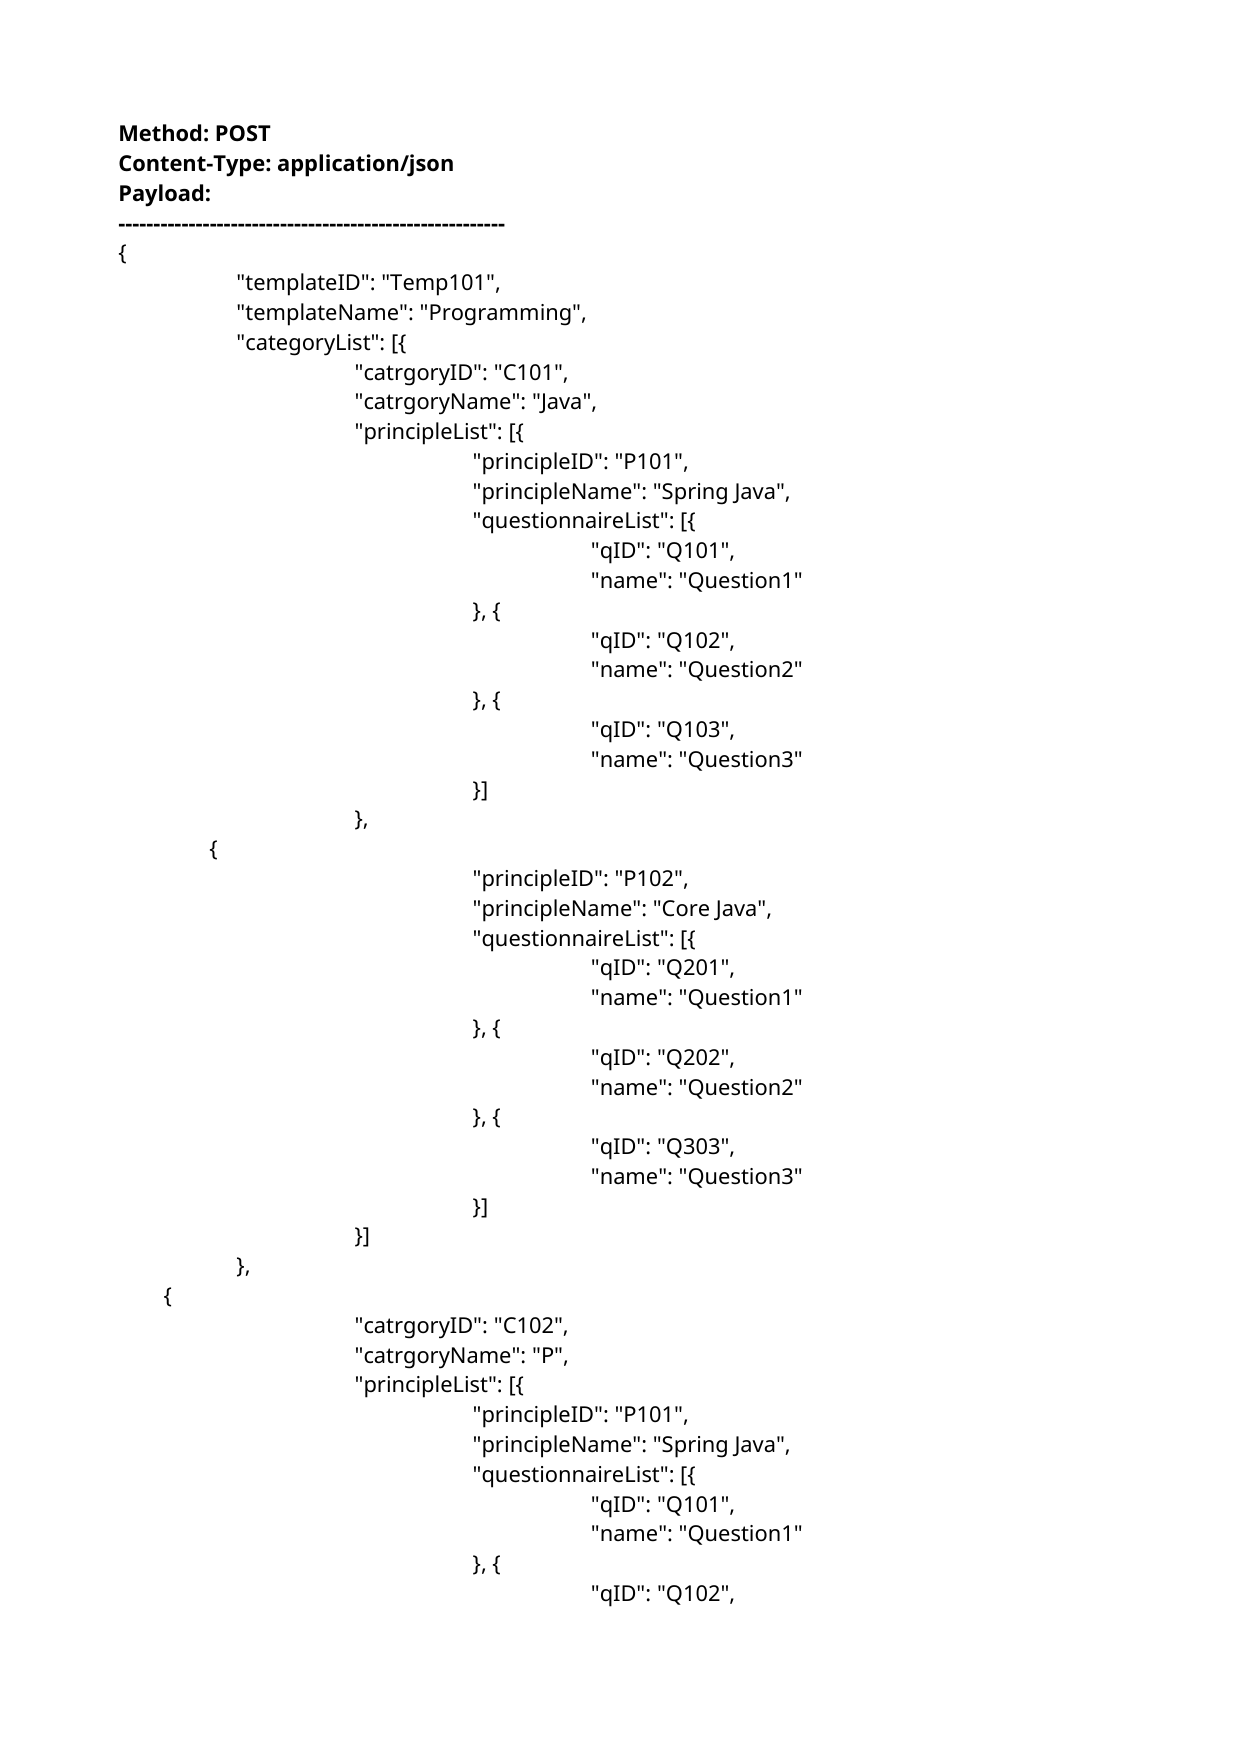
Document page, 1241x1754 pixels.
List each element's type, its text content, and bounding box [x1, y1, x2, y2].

text "name": "Question1" [118, 982, 1122, 1012]
text "qID": "Q303", [118, 1131, 1122, 1161]
text "name": "Question2" [118, 1071, 1122, 1101]
text "qID": "Q202", [118, 1042, 1122, 1071]
text { [118, 1280, 1122, 1310]
text "catrgoryName": "Java", [118, 386, 1122, 416]
text "principleID": "P102", [118, 863, 1122, 893]
text "templateName": "Programming", [118, 297, 1122, 327]
text }, { [118, 595, 1122, 624]
text "catrgoryName": "P", [118, 1339, 1122, 1369]
text "name": "Question1" [118, 1518, 1122, 1548]
text "questionnaireList": [{ [118, 505, 1122, 535]
text }] [118, 1191, 1122, 1220]
text }, [118, 1250, 1122, 1280]
text "name": "Question1" [118, 565, 1122, 595]
text "principleName": "Spring Java", [118, 1429, 1122, 1459]
text "name": "Question3" [118, 1161, 1122, 1191]
text "templateID": "Temp101", [118, 267, 1122, 297]
text "questionnaireList": [{ [118, 922, 1122, 952]
text "qID": "Q103", [118, 714, 1122, 744]
text { [118, 833, 1122, 863]
text "principleList": [{ [118, 1369, 1122, 1399]
text }, { [118, 684, 1122, 714]
text "name": "Question3" [118, 744, 1122, 773]
text Method: POST [118, 118, 1122, 148]
text }, { [118, 1012, 1122, 1042]
text { [118, 237, 1122, 267]
text }] [118, 1220, 1122, 1250]
text }] [118, 773, 1122, 803]
text "qID": "Q102", [118, 1578, 1122, 1608]
text "questionnaireList": [{ [118, 1459, 1122, 1488]
text "qID": "Q101", [118, 1488, 1122, 1518]
text Content-Type: application/json [118, 148, 1122, 178]
text Payload: [118, 178, 1122, 207]
text }, [118, 803, 1122, 833]
text }, { [118, 1548, 1122, 1578]
text "principleID": "P101", [118, 1399, 1122, 1429]
text }, { [118, 1101, 1122, 1131]
text "principleList": [{ [118, 416, 1122, 446]
text ------------------------------------------------------- [118, 207, 1122, 237]
text "name": "Question2" [118, 654, 1122, 684]
text "principleID": "P101", [118, 446, 1122, 476]
text "catrgoryID": "C101", [118, 356, 1122, 386]
text "catrgoryID": "C102", [118, 1310, 1122, 1339]
text "qID": "Q101", [118, 535, 1122, 565]
text "qID": "Q102", [118, 624, 1122, 654]
text "categoryList": [{ [118, 327, 1122, 356]
text "principleName": "Core Java", [118, 893, 1122, 922]
text "qID": "Q201", [118, 952, 1122, 982]
text "principleName": "Spring Java", [118, 476, 1122, 505]
